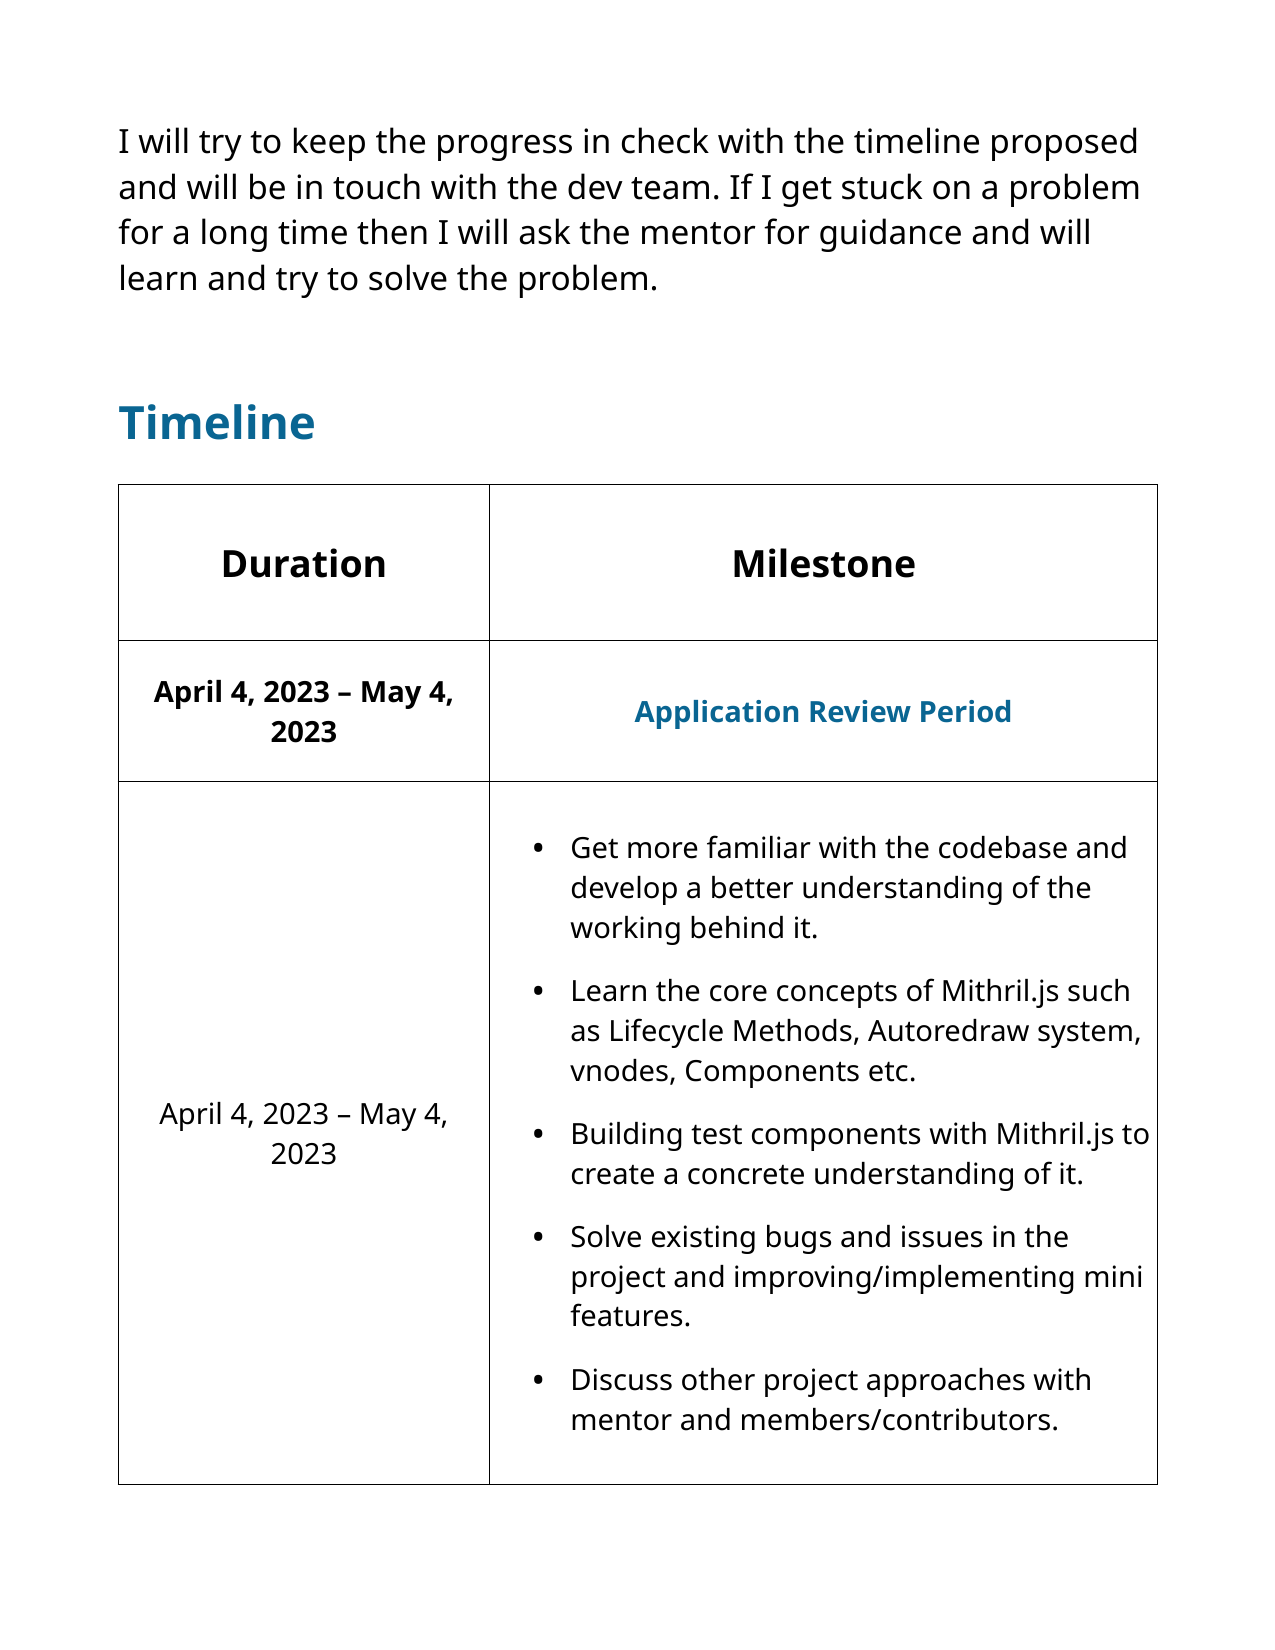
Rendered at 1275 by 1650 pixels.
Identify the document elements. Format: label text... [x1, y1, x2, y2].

text I will try to keep the progress in check with the timeline proposed and will be in touch with the dev team. If I get stuck on a problem for a long time then I will ask the mentor for guidance and will learn and try to solve the problem. [118, 118, 1157, 300]
table_cell Get more familiar with the codebase and develop a better understanding of the working behind it. Learn the core concepts of Mithril.js such as Lifecycle Methods, Autoredraw system, vnodes, Components etc. Building test components with Mithril.js to create a concrete understanding of it. Solve existing bugs and issues in the project and improving/implementing mini features. Discuss other project approaches with mentor and members/contributors. [490, 782, 1157, 1484]
text Timeline [118, 391, 1157, 453]
table_cell April 4, 2023 – May 4, 2023 [119, 782, 489, 1484]
table_header Milestone [490, 485, 1157, 640]
table_header Duration [119, 485, 489, 640]
table_cell Application Review Period [490, 641, 1157, 781]
table_cell April 4, 2023 – May 4, 2023 [119, 641, 489, 781]
